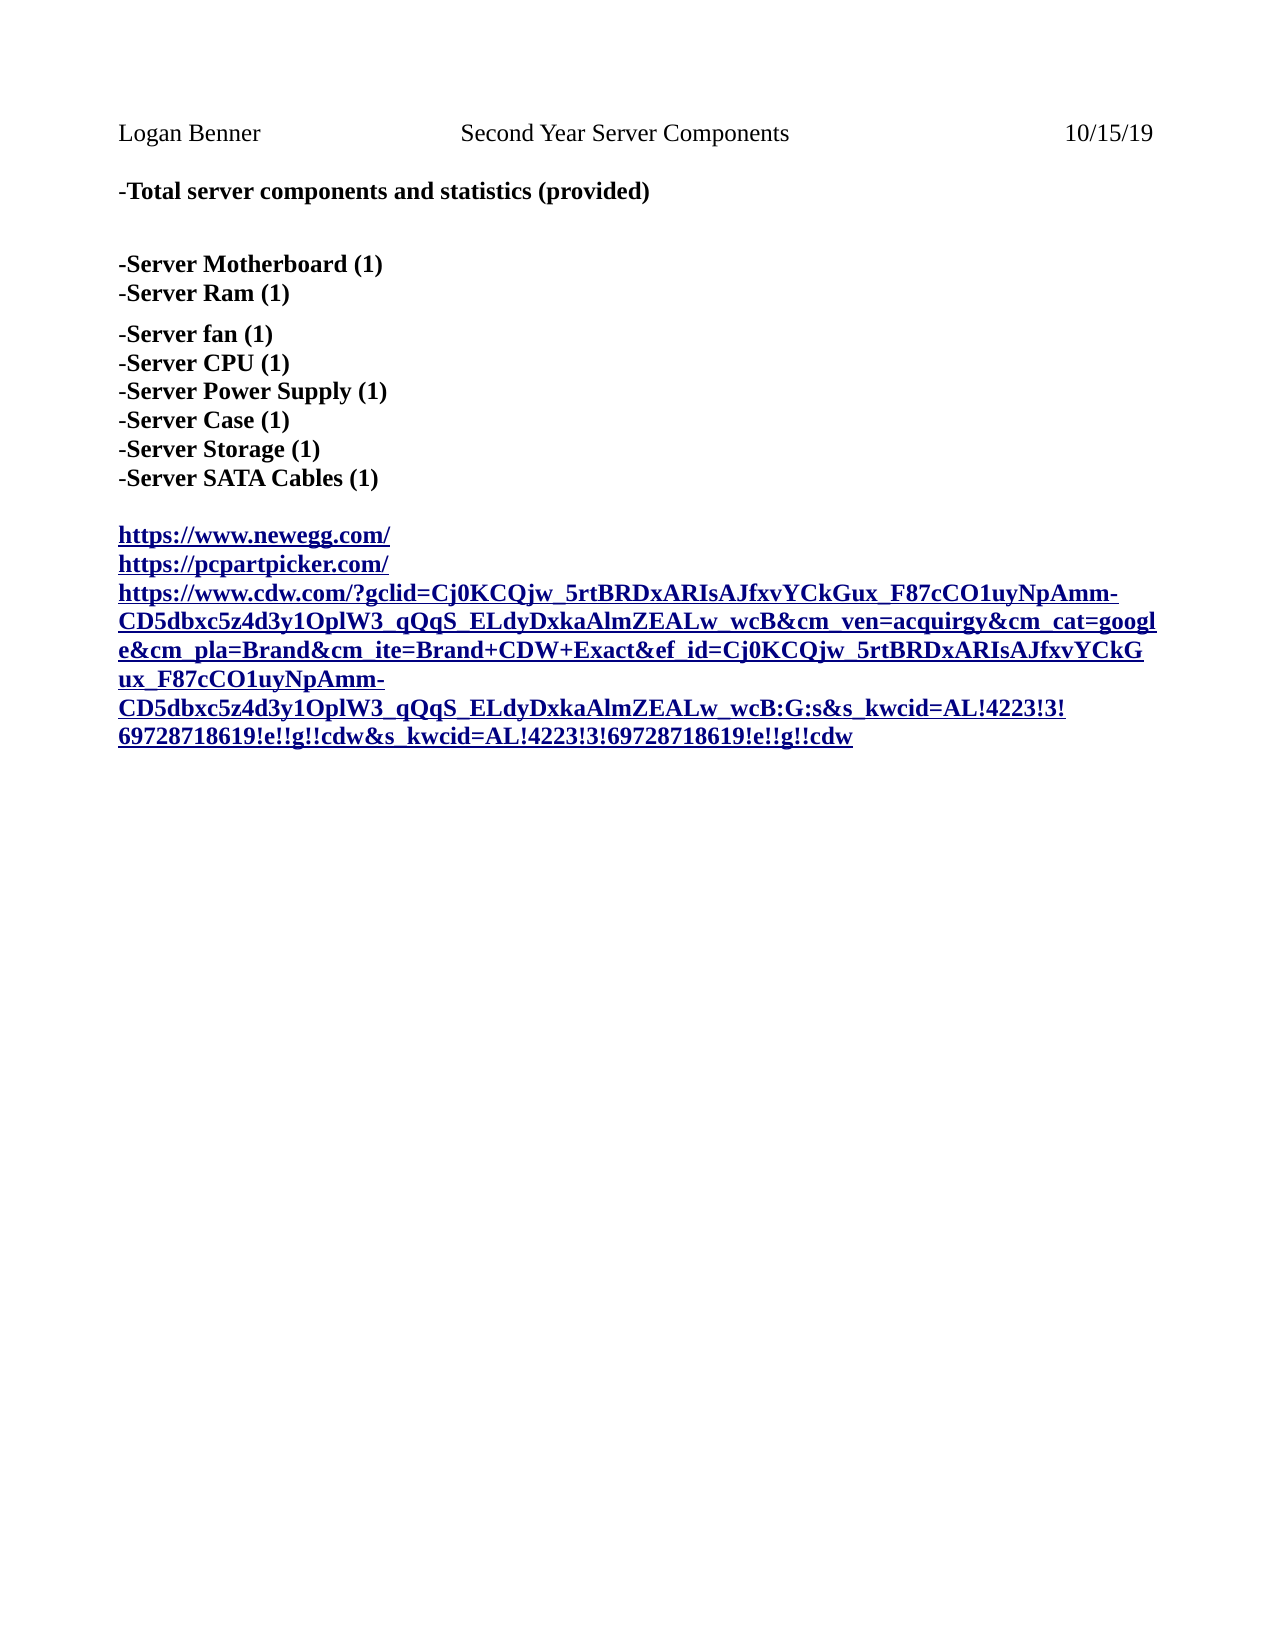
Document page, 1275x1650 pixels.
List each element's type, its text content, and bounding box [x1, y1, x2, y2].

text https://pcpartpicker.com/ [118, 549, 1157, 578]
text -Server SATA Cables (1) [118, 463, 1157, 491]
text https://www.newegg.com/ [118, 520, 1157, 549]
text -Server Storage (1) [118, 434, 1157, 463]
text -Total server components and statistics (provided) [118, 176, 1157, 205]
subtitle -Server Motherboard (1) -Server Ram (1) [118, 249, 1157, 306]
text e&cm_pla=Brand&cm_ite=Brand+CDW+Exact&ef_id=Cj0KCQjw_5rtBRDxARIsAJfxvYCkGux_F87cCO1uyNpAmm-CD5dbxc5z4d3y1OplW3_qQqS_ELdyDxkaAlmZEALw_wcB:G:s&s_kwcid=AL!4223!3!69728718619!e!!g!!cdw&s_kwcid=AL!4223!3!69728718619!e!!g!!cdw [118, 633, 1157, 750]
text -Server fan (1) [118, 319, 1157, 348]
text -Server CPU (1) [118, 348, 1157, 376]
text -Server Case (1) [118, 405, 1157, 434]
text -Server Power Supply (1) [118, 376, 1157, 405]
text https://www.cdw.com/?gclid=Cj0KCQjw_5rtBRDxARIsAJfxvYCkGux_F87cCO1uyNpAmm-CD5dbxc5z4d3y1OplW3_qQqS_ELdyDxkaAlmZEALw_wcB&cm_ven=acquirgy&cm_cat=googl [118, 578, 1157, 631]
